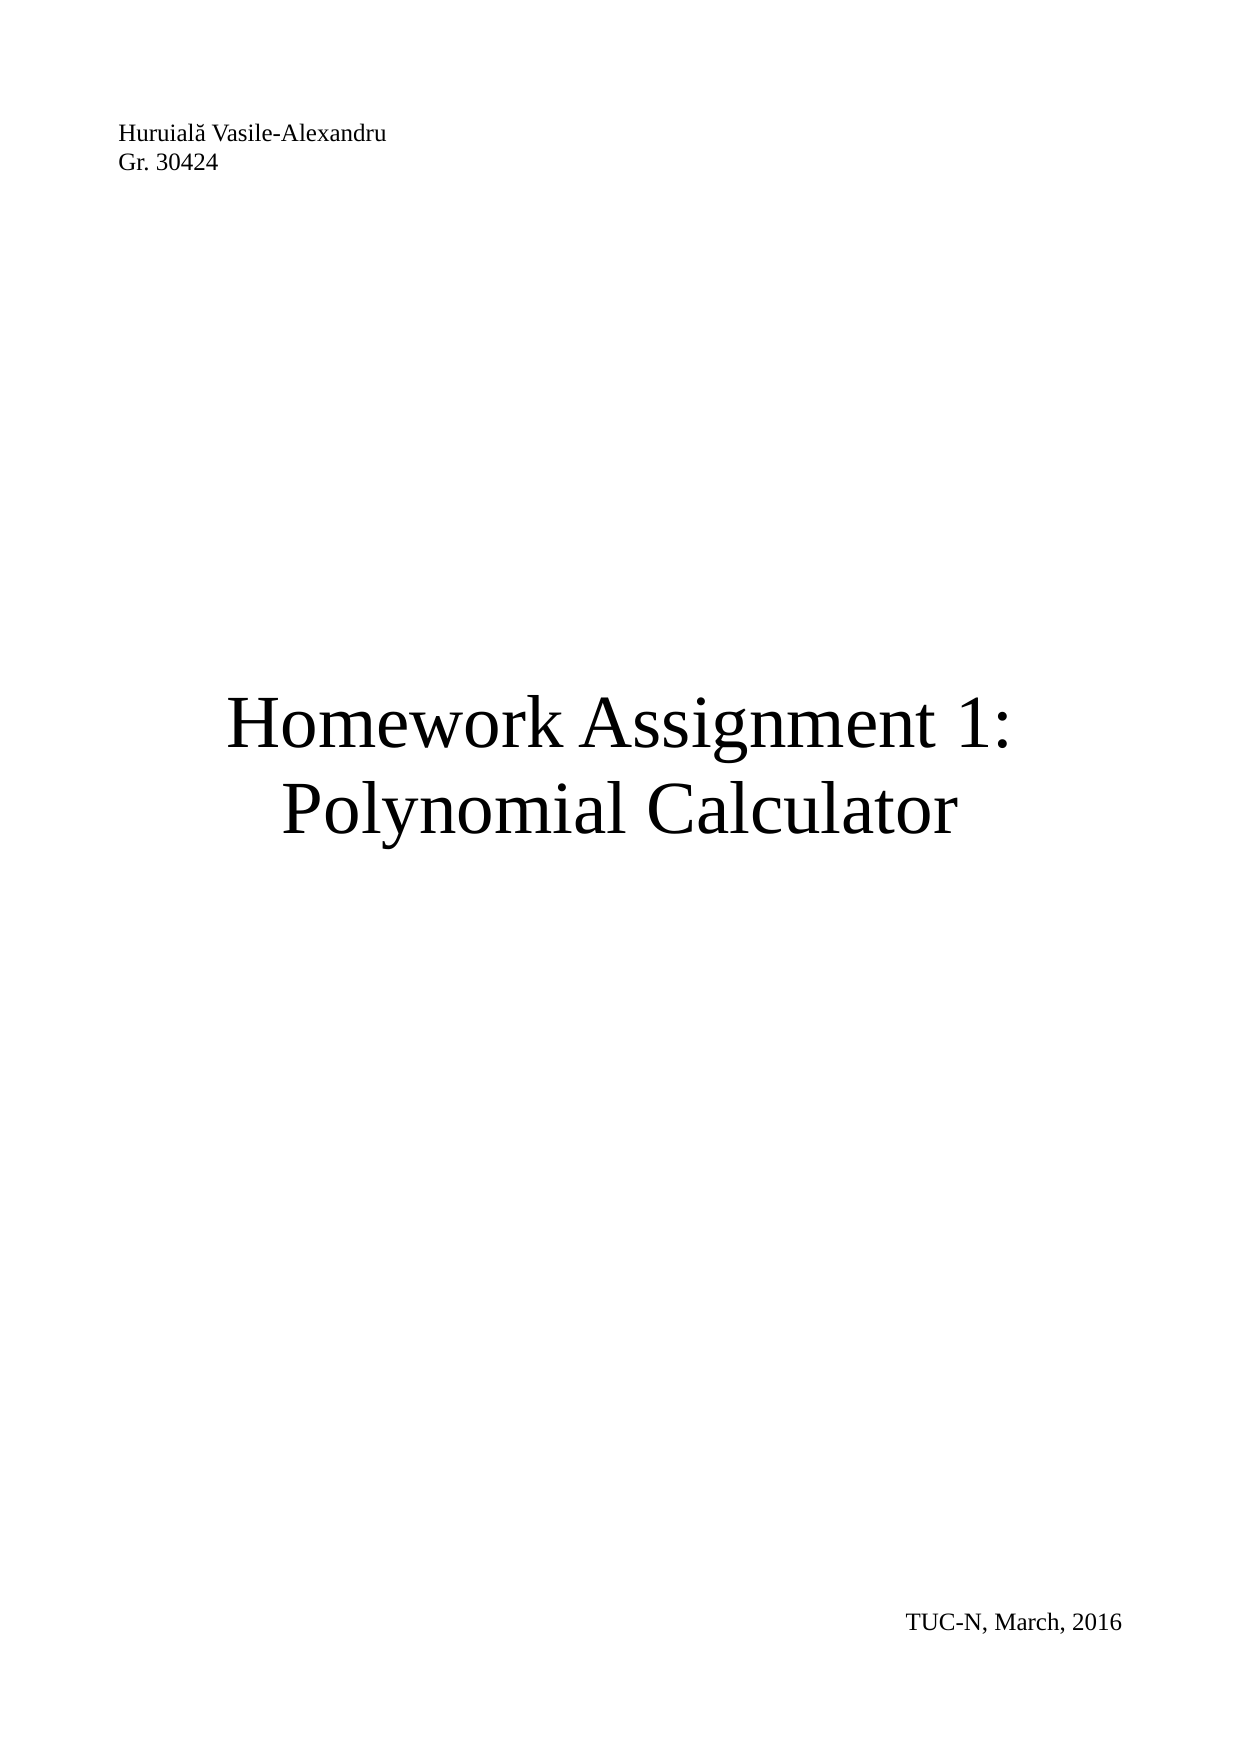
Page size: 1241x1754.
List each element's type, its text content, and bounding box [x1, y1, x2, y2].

text Polynomial Calculator [118, 764, 1122, 850]
text Homework Assignment 1: [118, 677, 1122, 764]
